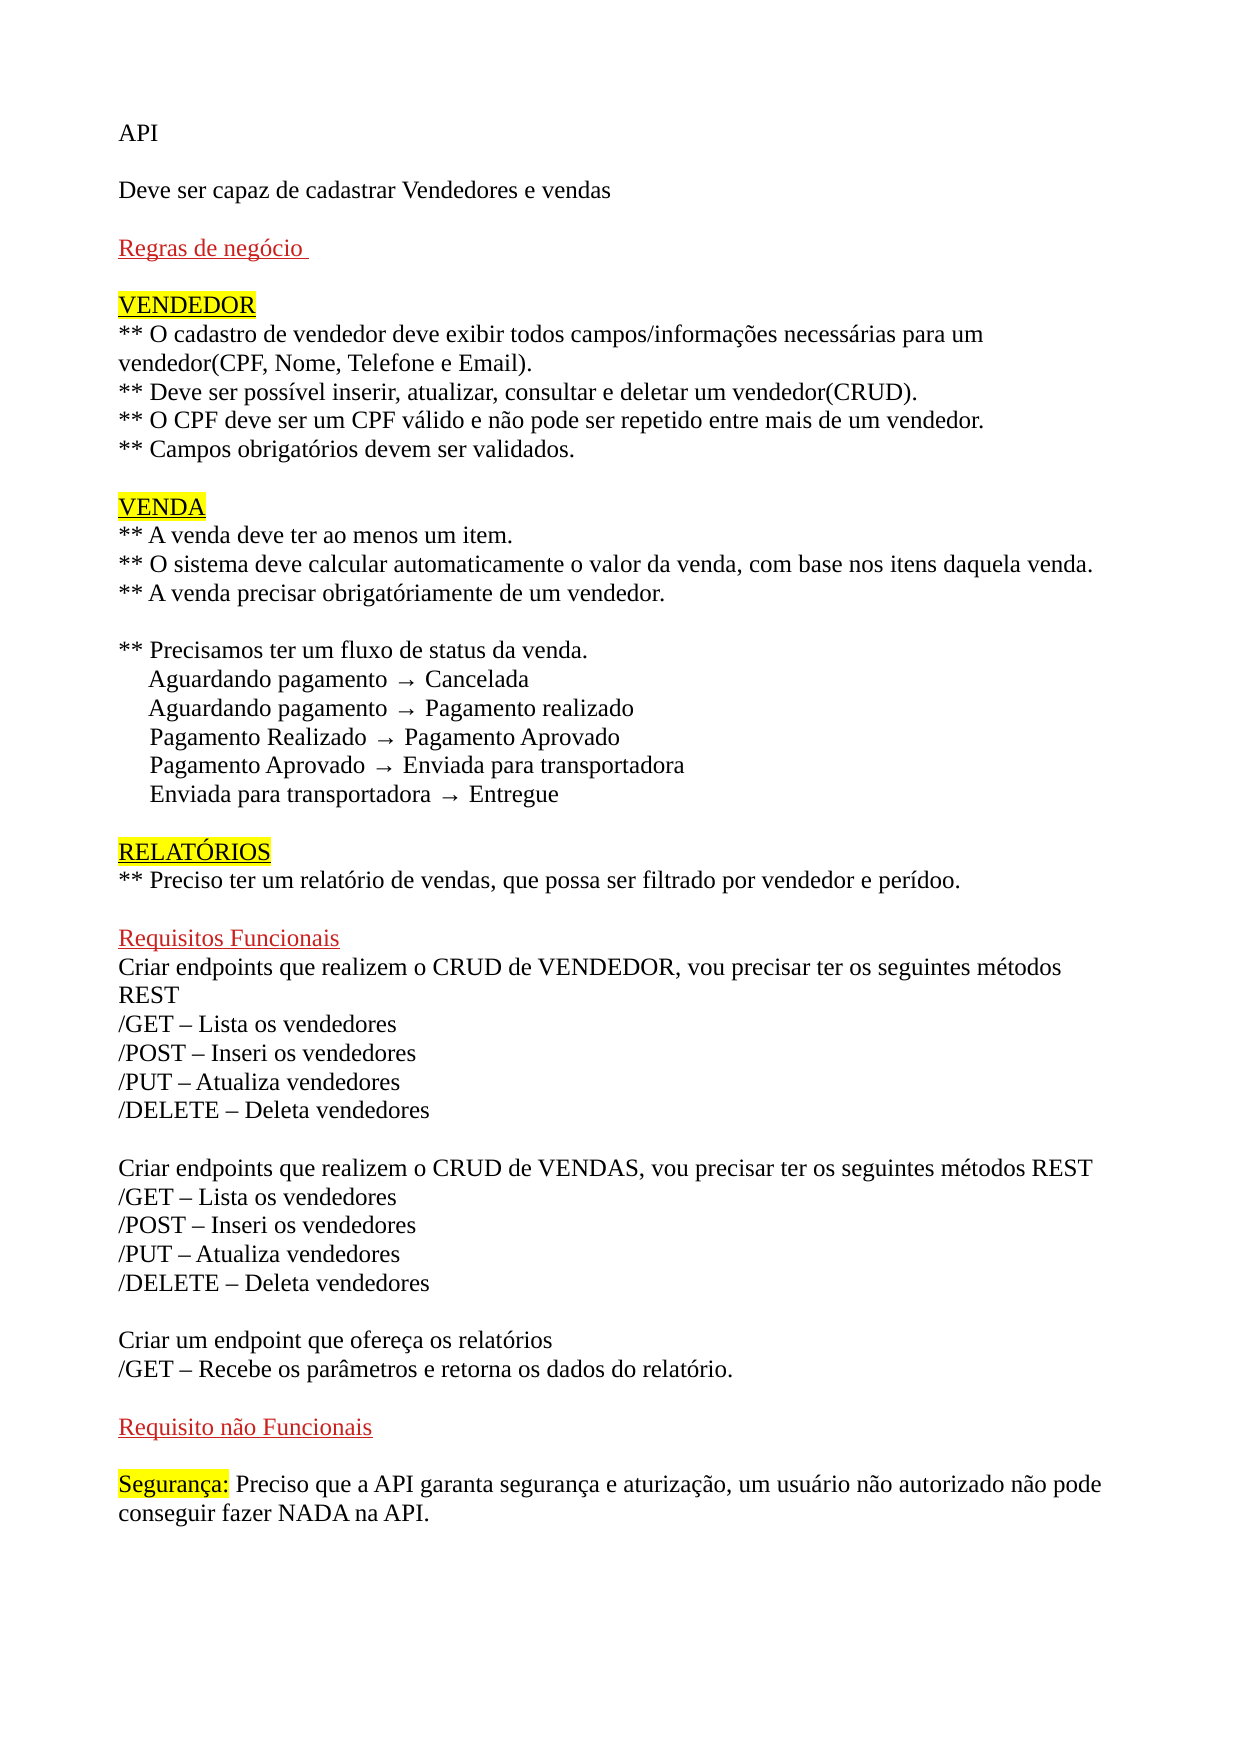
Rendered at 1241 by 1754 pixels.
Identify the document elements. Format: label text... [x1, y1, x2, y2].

text ** Deve ser possível inserir, atualizar, consultar e deletar um vendedor(CRUD). ** O CPF deve ser um CPF válido e não pode ser repetido entre mais de um vendedor. ** Campos obrigatórios devem ser validados. VENDA ** A venda deve ter ao menos um item. ** O sistema deve calcular automaticamente o valor da venda, com base nos itens daquela venda. ** A venda precisar obrigatóriamente de um vendedor. ** Precisamos ter um fluxo de status da venda. Aguardando pagamento → Cancelada Aguardando pagamento → Pagamento realizado Pagamento Realizado → Pagamento Aprovado Pagamento Aprovado → Enviada para transportadora Enviada para transportadora → Entregue RELATÓRIOS ** Preciso ter um relatório de vendas, que possa ser filtrado por vendedor e perídoo. Requisitos Funcionais Criar endpoints que realizem o CRUD de VENDEDOR, vou precisar ter os seguintes métodos REST /GET – Lista os vendedores /POST – Inseri os vendedores /PUT – Atualiza vendedores /DELETE – Deleta vendedores [118, 377, 1122, 1124]
text API Deve ser capaz de cadastrar Vendedores e vendas Regras de negócio VENDEDOR ** O cadastro de vendedor deve exibir todos campos/informações necessárias para um vendedor(CPF, Nome, Telefone e Email). [118, 118, 1122, 377]
text Criar endpoints que realizem o CRUD de VENDAS, vou precisar ter os seguintes métodos REST /GET – Lista os vendedores /POST – Inseri os vendedores /PUT – Atualiza vendedores /DELETE – Deleta vendedores Criar um endpoint que ofereça os relatórios [118, 1124, 1122, 1354]
text /GET – Recebe os parâmetros e retorna os dados do relatório. Requisito não Funcionais Segurança: Preciso que a API garanta segurança e aturização, um usuário não autorizado não pode conseguir fazer NADA na API. [118, 1354, 1122, 1613]
